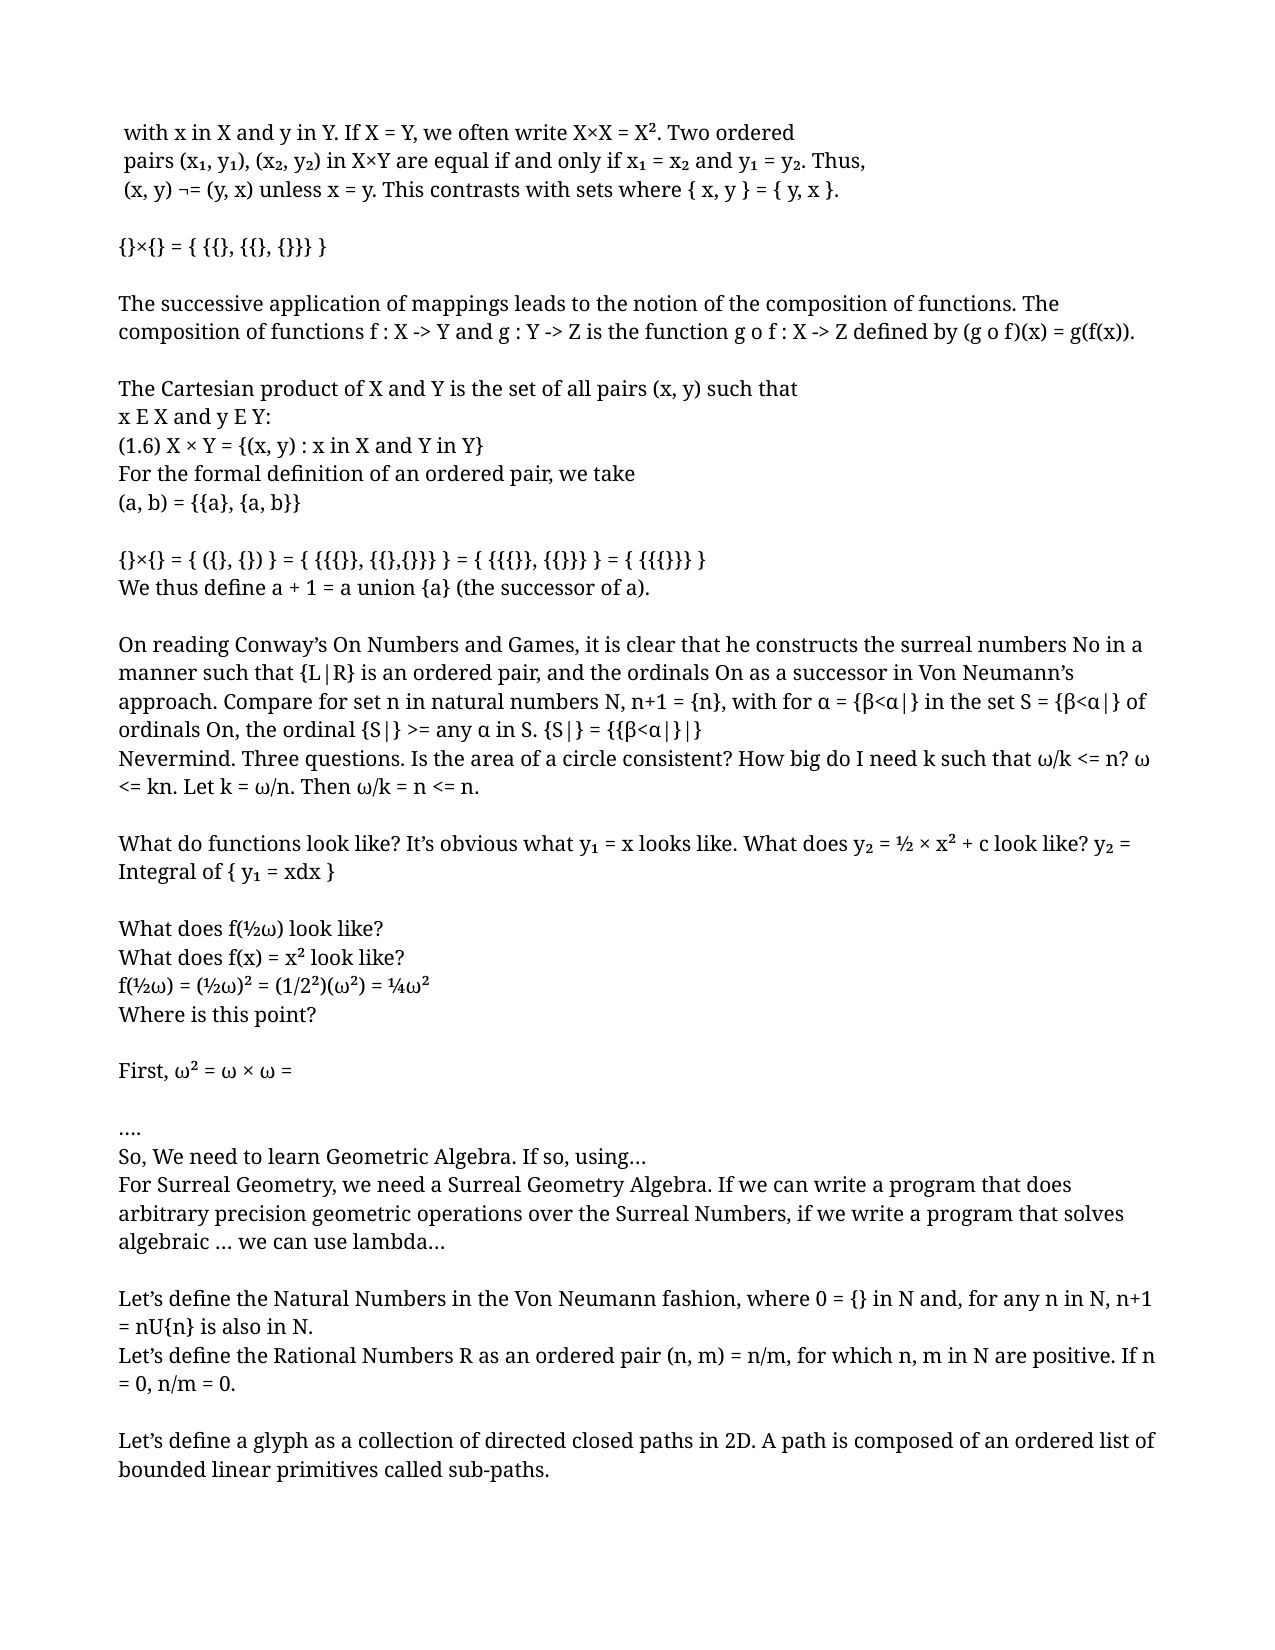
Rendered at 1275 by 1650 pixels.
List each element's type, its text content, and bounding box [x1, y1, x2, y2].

text with x in X and y in Y. If X = Y, we often write X×X = X². Two ordered [118, 118, 1157, 147]
text What does f(½ω) look like? [118, 914, 1157, 943]
text {}×{} = { {{}, {{}, {}}} } [118, 232, 1157, 260]
text (1.6) X × Y = {(x, y) : x in X and Y in Y} [118, 431, 1157, 459]
text First, ω² = ω × ω = [118, 1057, 1157, 1085]
text Let’s define the Rational Numbers R as an ordered pair (n, m) = n/m, for which n, m in N are positive. If n = 0, n/m = 0. [118, 1341, 1157, 1398]
text We thus define a + 1 = a union {a} (the successor of a). [118, 573, 1157, 602]
text On reading Conway’s On Numbers and Games, it is clear that he constructs the surreal numbers No in a manner such that {L|R} is an ordered pair, and the ordinals On as a successor in Von Neumann’s approach. Compare for set n in natural numbers N, n+1 = {n}, with for α = {β<α|} in the set S = {β<α|} of ordinals On, the ordinal {S|} >= any α in S. {S|} = {{β<α|}|} [118, 630, 1157, 744]
text f(½ω) = (½ω)² = (1/2²)(ω²) = ¼ω² [118, 971, 1157, 1000]
text {}×{} = { ({}, {}) } = { {{{}}, {{},{}}} } = { {{{}}, {{}}} } = { {{{}}} } [118, 545, 1157, 573]
text For Surreal Geometry, we need a Surreal Geometry Algebra. If we can write a program that does arbitrary precision geometric operations over the Surreal Numbers, if we write a program that solves algebraic … we can use lambda… [118, 1170, 1157, 1256]
text pairs (x₁, y₁), (x₂, y₂) in X×Y are equal if and only if x₁ = x₂ and y₁ = y₂. Thus, [118, 147, 1157, 175]
text For the formal definition of an ordered pair, we take [118, 459, 1157, 488]
text x E X and y E Y: [118, 402, 1157, 431]
text …. [118, 1113, 1157, 1142]
text (a, b) = {{a}, {a, b}} [118, 488, 1157, 516]
text What does f(x) = x² look like? [118, 943, 1157, 971]
text The successive application of mappings leads to the notion of the composition of functions. The composition of functions f : X -> Y and g : Y -> Z is the function g o f : X -> Z defined by (g o f)(x) = g(f(x)). [118, 289, 1157, 346]
text Let’s define the Natural Numbers in the Von Neumann fashion, where 0 = {} in N and, for any n in N, n+1 = nU{n} is also in N. [118, 1284, 1157, 1341]
text Where is this point? [118, 1000, 1157, 1028]
text Nevermind. Three questions. Is the area of a circle consistent? How big do I need k such that ω/k <= n? ω <= kn. Let k = ω/n. Then ω/k = n <= n. [118, 744, 1157, 801]
text What do functions look like? It’s obvious what y₁ = x looks like. What does y₂ = ½ × x² + c look like? y₂ = Integral of { y₁ = xdx } [118, 829, 1157, 886]
text Let’s define a glyph as a collection of directed closed paths in 2D. A path is composed of an ordered list of bounded linear primitives called sub-paths. [118, 1426, 1157, 1483]
text The Cartesian product of X and Y is the set of all pairs (x, y) such that [118, 374, 1157, 402]
text (x, y) ¬= (y, x) unless x = y. This contrasts with sets where { x, y } = { y, x }. [118, 175, 1157, 203]
text So, We need to learn Geometric Algebra. If so, using… [118, 1142, 1157, 1170]
